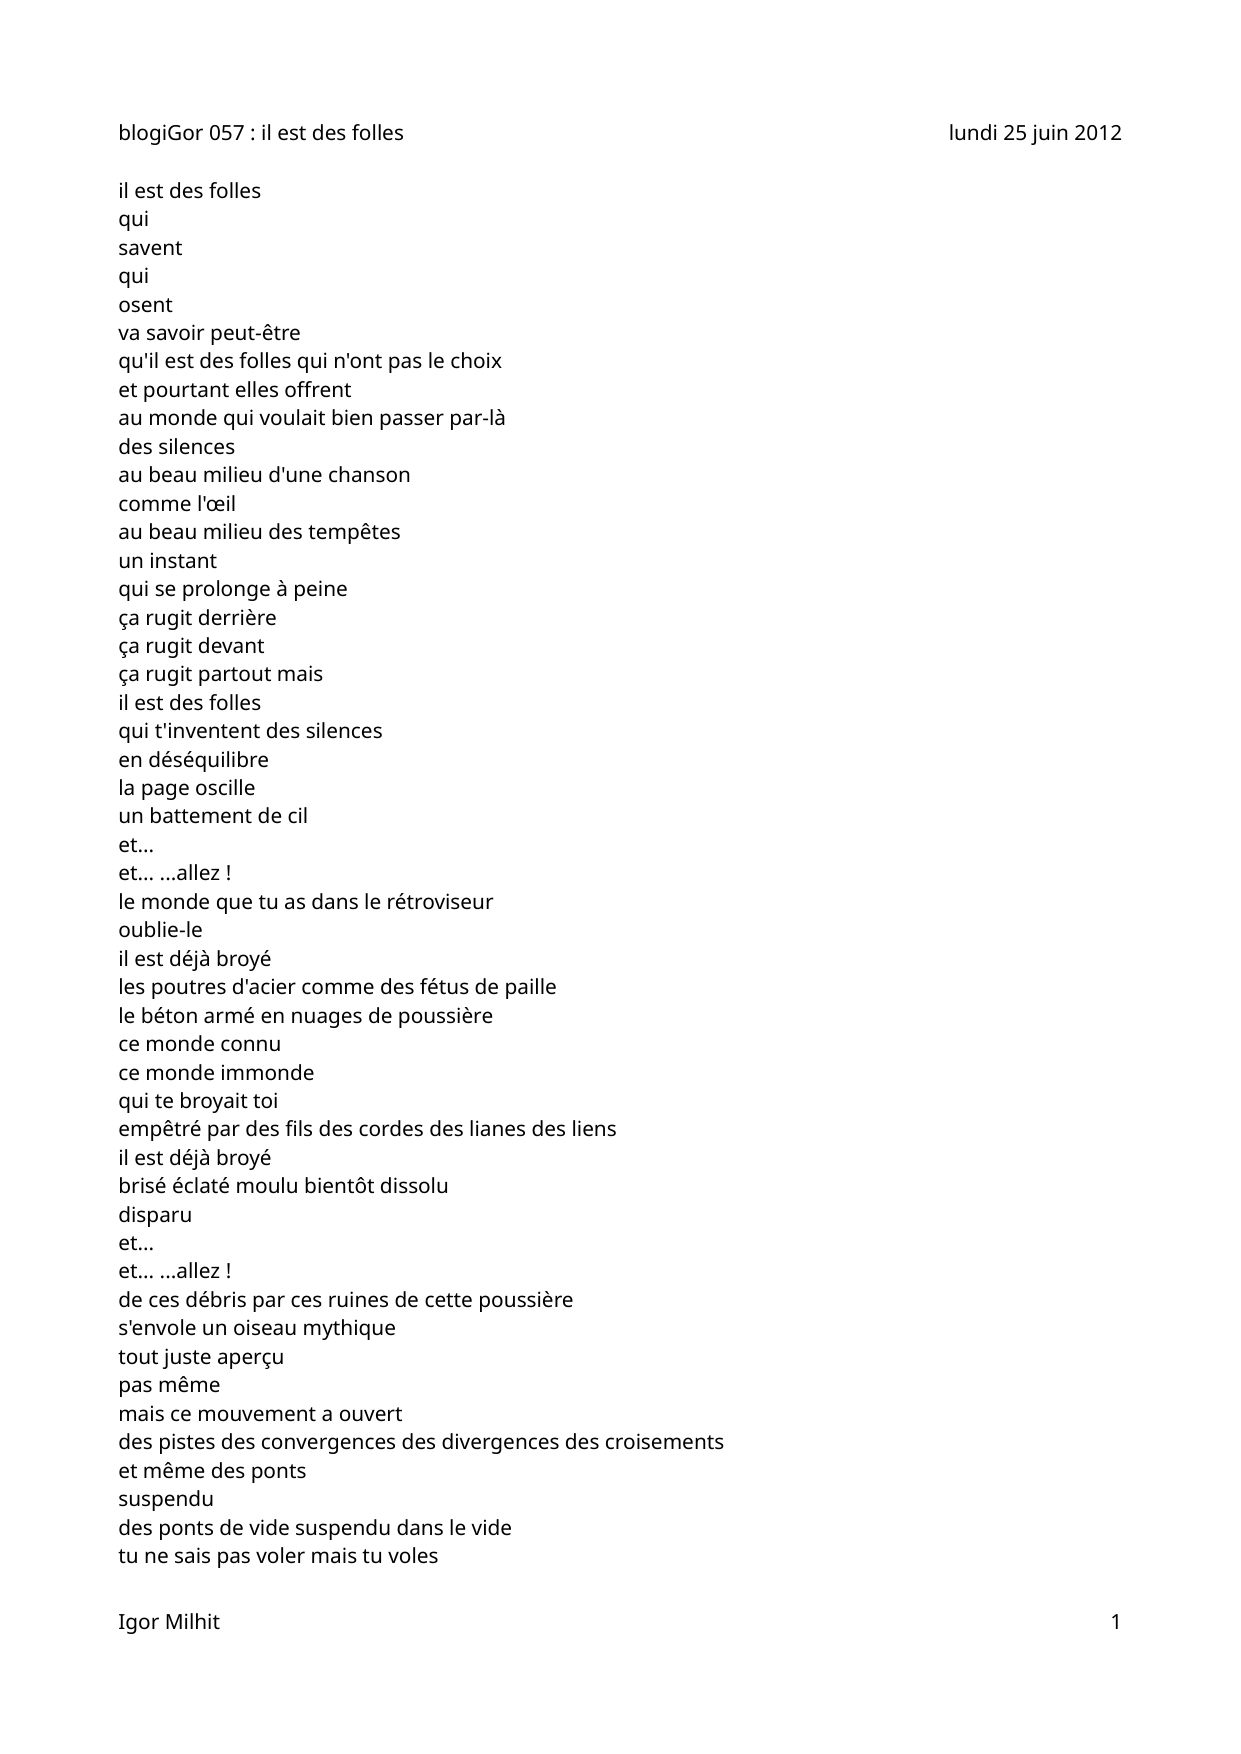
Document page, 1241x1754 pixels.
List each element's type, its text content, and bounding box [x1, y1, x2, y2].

text il est des folles qui savent qui osent va savoir peut-être qu'il est des folles qui n'ont pas le choix et pourtant elles offrent au monde qui voulait bien passer par-là des silences au beau milieu d'une chanson comme l'œil au beau milieu des tempêtes un instant qui se prolonge à peine ça rugit derrière ça rugit devant ça rugit partout mais il est des folles qui t'inventent des silences en déséquilibre la page oscille un battement de cil et... et... ...allez ! le monde que tu as dans le rétroviseur oublie-le il est déjà broyé les poutres d'acier comme des fétus de paille le béton armé en nuages de poussière ce monde connu ce monde immonde qui te broyait toi empêtré par des fils des cordes des lianes des liens il est déjà broyé brisé éclaté moulu bientôt dissolu disparu et... et... ...allez ! de ces débris par ces ruines de cette poussière s'envole un oiseau mythique tout juste aperçu pas même mais ce mouvement a ouvert des pistes des convergences des divergences des croisements et même des ponts suspendu des ponts de vide suspendu dans le vide tu ne sais pas voler mais tu voles [118, 176, 1122, 1569]
